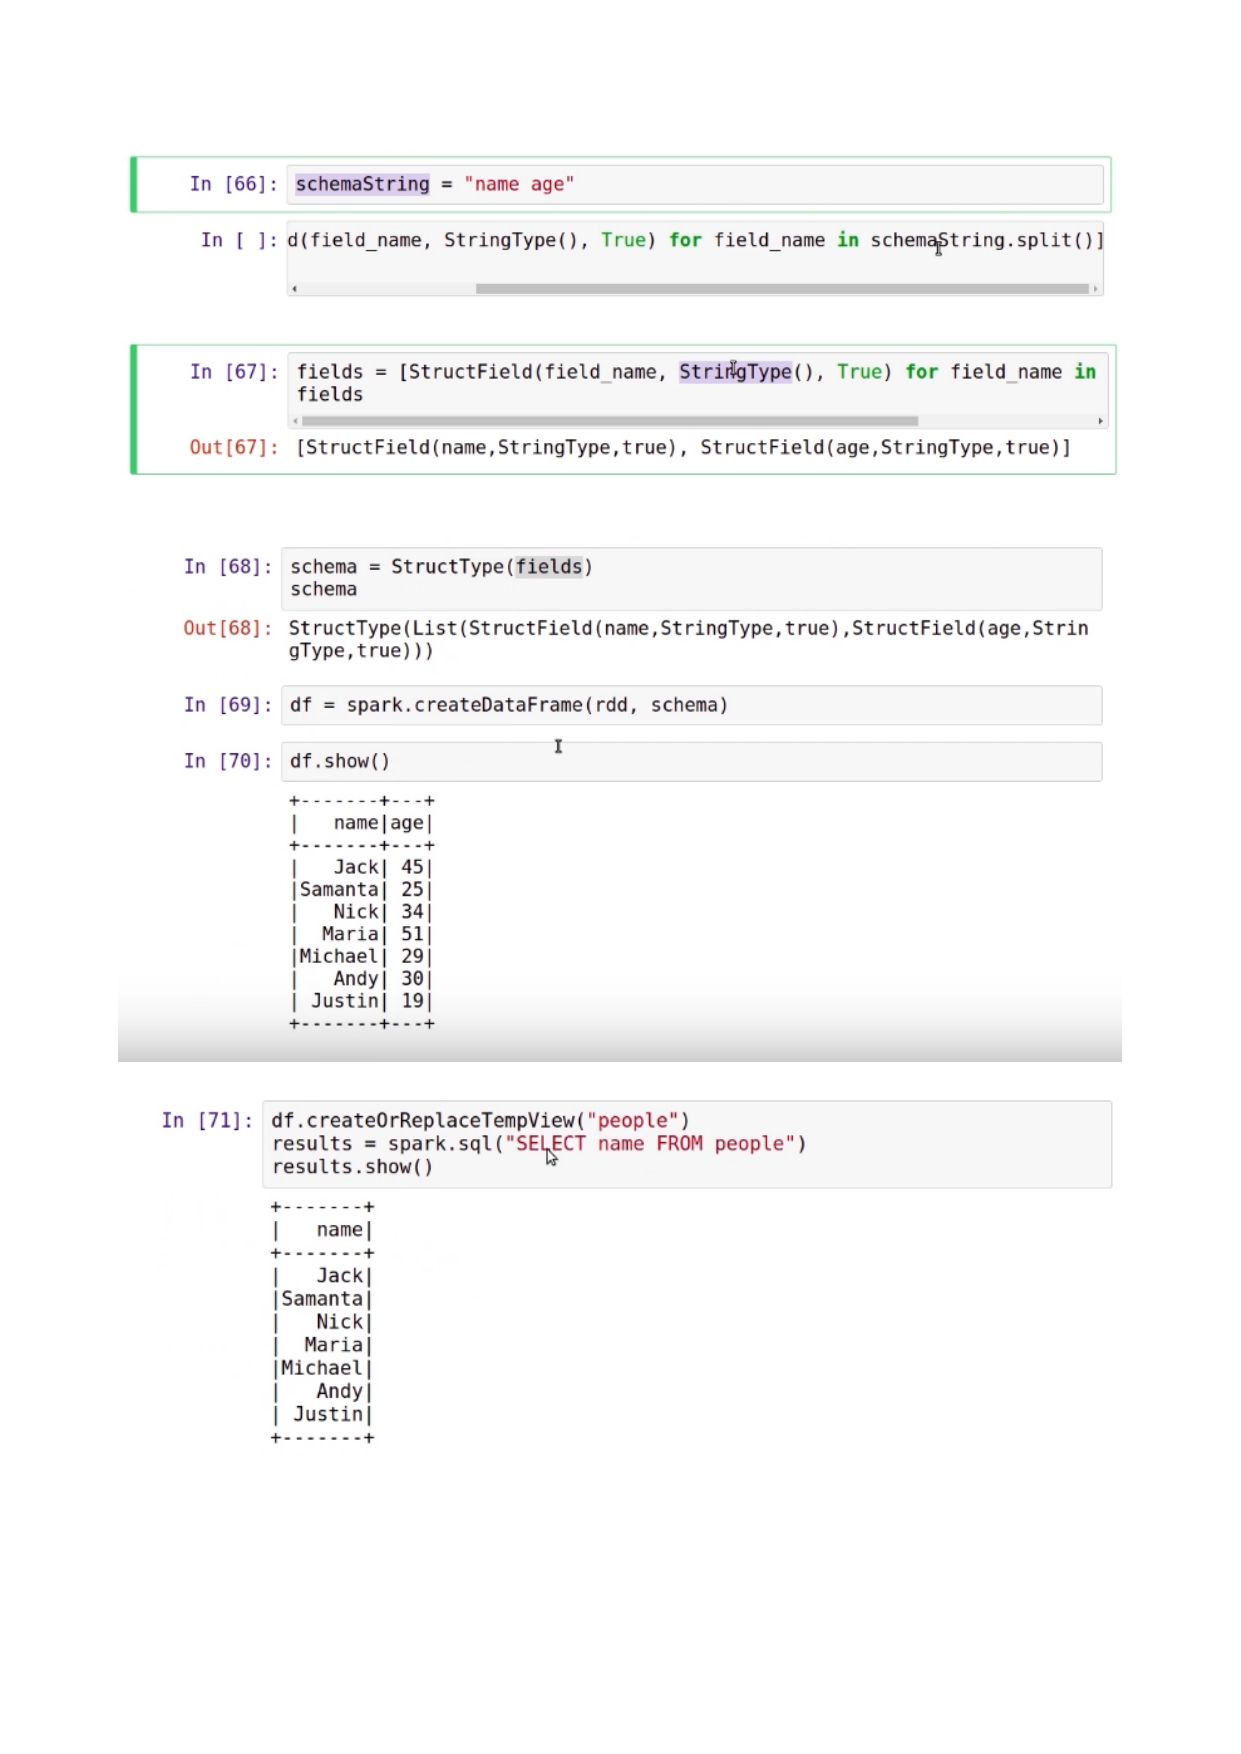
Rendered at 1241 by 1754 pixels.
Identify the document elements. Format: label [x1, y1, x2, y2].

picture [118, 1090, 1123, 1458]
picture [118, 146, 1123, 309]
picture [118, 536, 1123, 1062]
picture [118, 337, 1123, 480]
